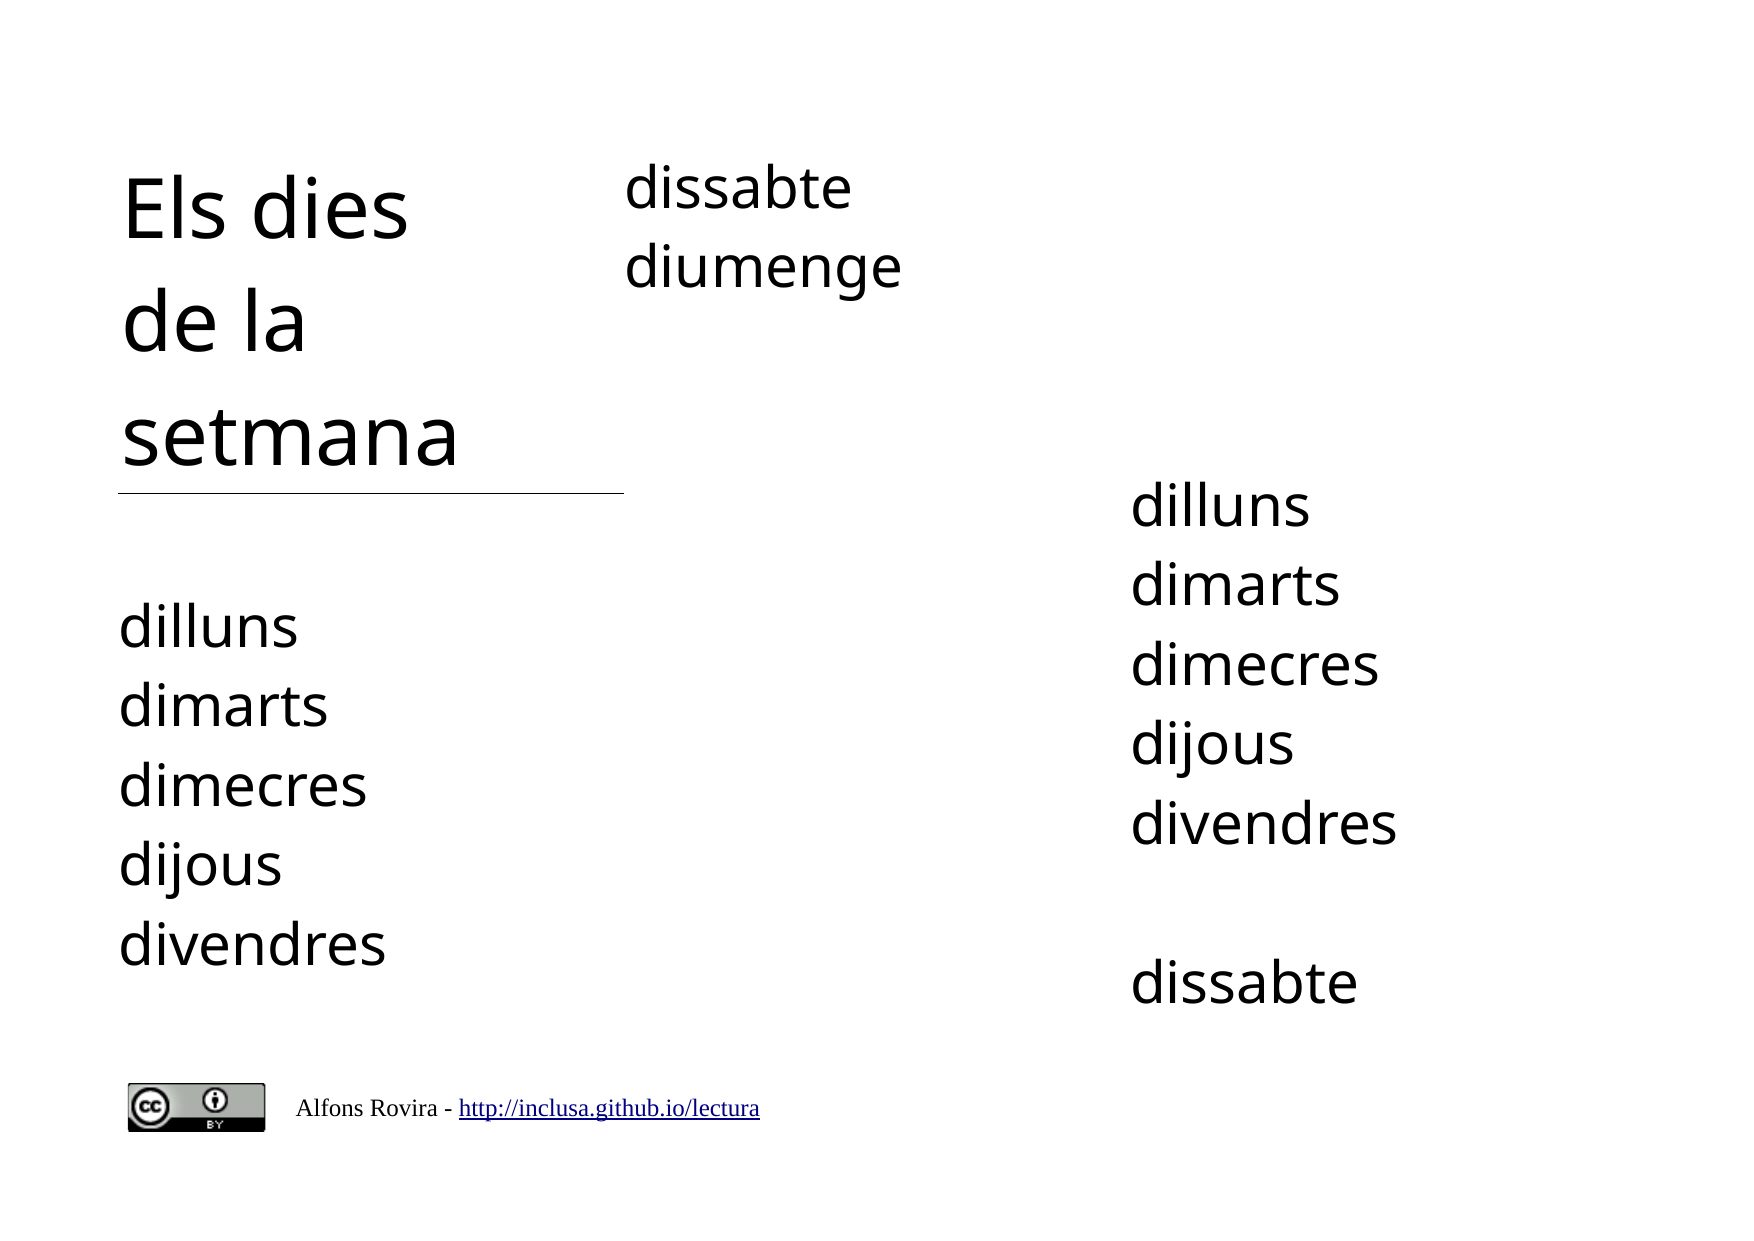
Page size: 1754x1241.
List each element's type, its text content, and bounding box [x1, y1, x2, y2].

text divendres [118, 902, 624, 982]
text dissabte [1130, 941, 1636, 1020]
text dimecres [118, 743, 624, 823]
text dijous [118, 823, 624, 902]
text divendres [1130, 782, 1636, 861]
text dilluns [118, 584, 624, 664]
text dilluns [1130, 464, 1636, 543]
text dijous [1130, 702, 1636, 782]
picture [127, 1083, 266, 1132]
text diumenge [624, 226, 1130, 305]
text dimarts [118, 664, 624, 743]
text dimecres [1130, 623, 1636, 702]
text dissabte [624, 146, 1130, 226]
title Els dies de la setmana [118, 146, 624, 493]
text dimarts [1130, 543, 1636, 623]
